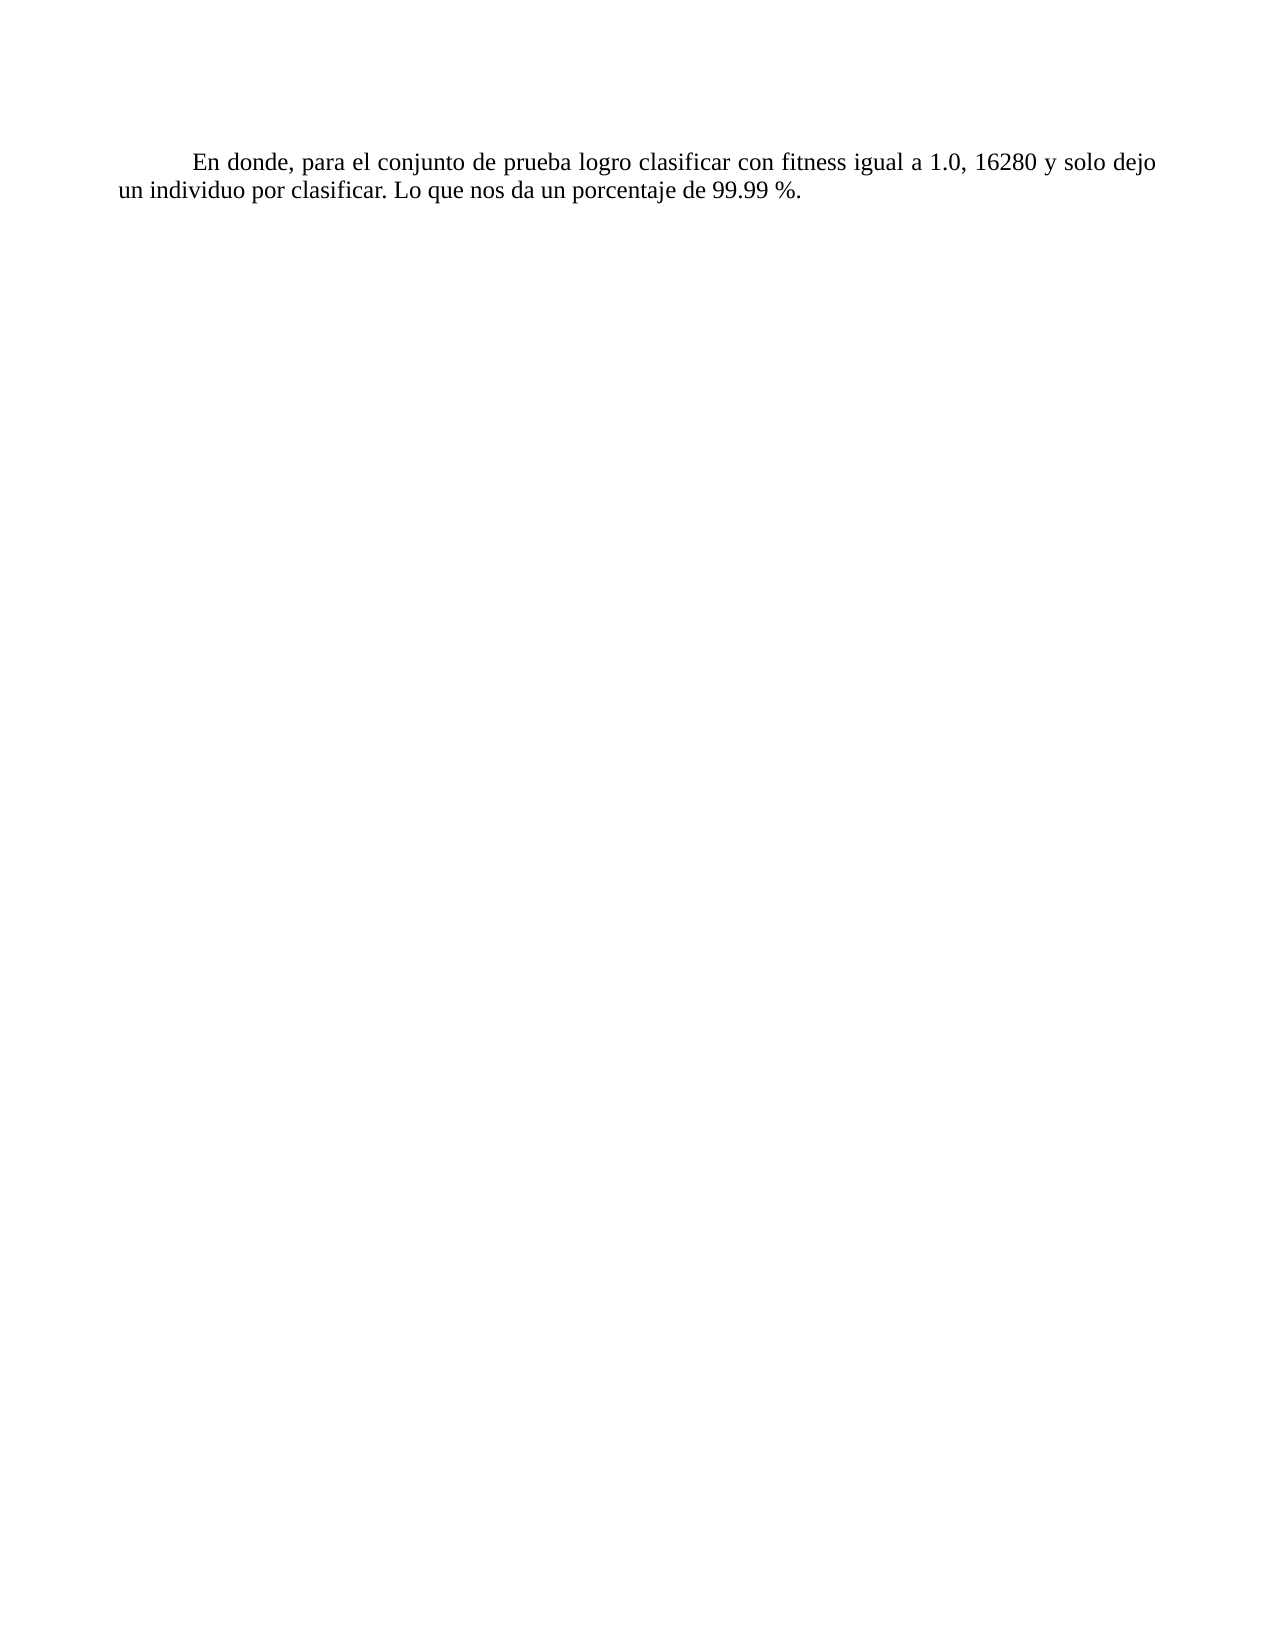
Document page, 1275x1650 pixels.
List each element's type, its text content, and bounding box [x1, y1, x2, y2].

text En donde, para el conjunto de prueba logro clasificar con fitness igual a 1.0, 16280 y solo dejo un individuo por clasificar. Lo que nos da un porcentaje de 99.99 %. [118, 147, 1157, 204]
